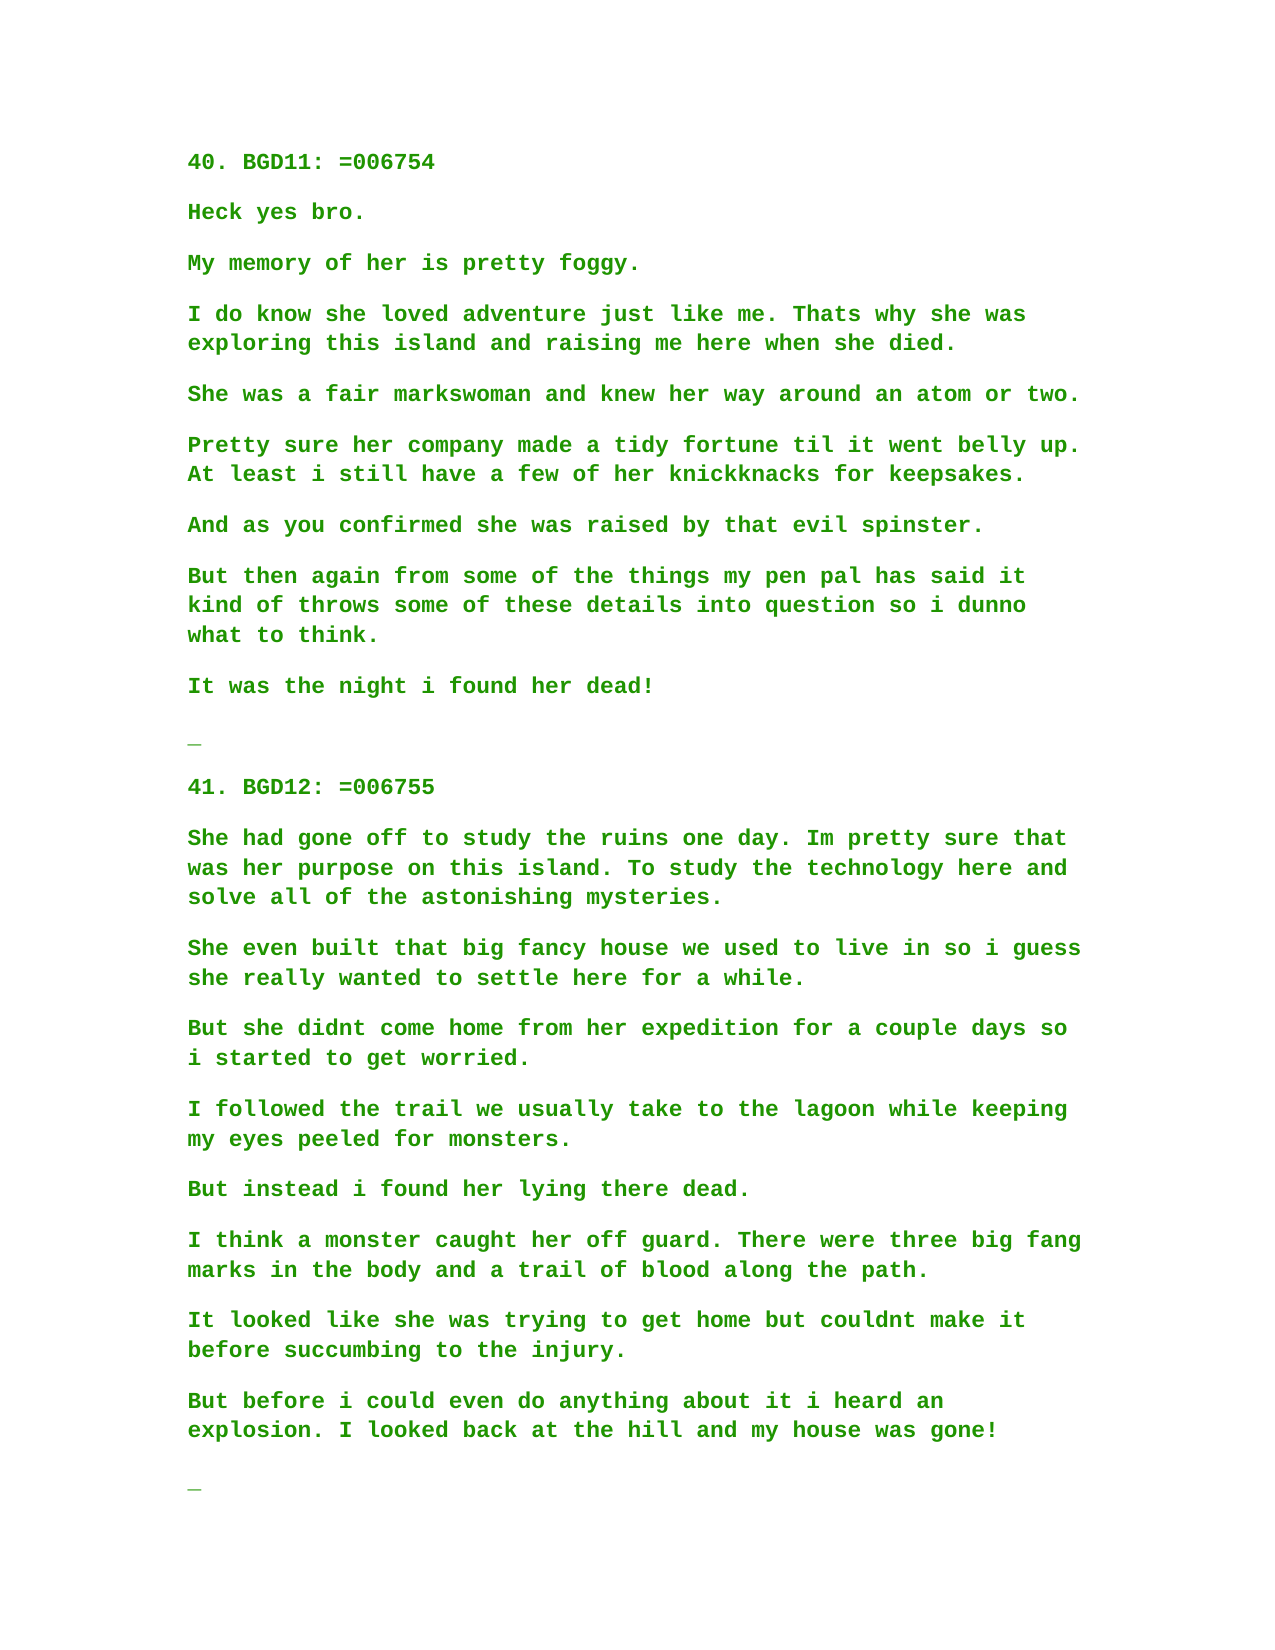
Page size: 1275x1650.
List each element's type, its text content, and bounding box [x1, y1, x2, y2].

text But then again from some of the things my pen pal has said it kind of throws some of these details into question so i dunno what to think. [187, 564, 1087, 649]
text But before i could even do anything about it i heard an explosion. I looked back at the hill and my house was gone! [187, 1389, 1087, 1445]
text I followed the trail we usually take to the lagoon while keeping my eyes peeled for monsters. [187, 1097, 1087, 1153]
text And as you confirmed she was raised by that evil spinster. [187, 513, 1087, 539]
text It was the night i found her dead! [187, 674, 1087, 700]
text It looked like she was trying to get home but couldnt make it before succumbing to the injury. [187, 1308, 1087, 1364]
text 41. BGD12: =006755 [187, 775, 1087, 801]
text But she didnt come home from her expedition for a couple days so i started to get worried. [187, 1017, 1087, 1072]
text I think a monster caught her off guard. There were three big fang marks in the body and a trail of blood along the path. [187, 1228, 1087, 1284]
text _ [187, 1469, 1087, 1495]
text _ [187, 725, 1087, 751]
text But instead i found her lying there dead. [187, 1177, 1087, 1203]
text 40. BGD11: =006754 [187, 150, 1087, 176]
text She even built that big fancy house we used to live in so i guess she really wanted to settle here for a while. [187, 936, 1087, 992]
text She was a fair markswoman and knew her way around an atom or two. [187, 382, 1087, 408]
text Heck yes bro. [187, 201, 1087, 227]
text My memory of her is pretty foggy. [187, 251, 1087, 277]
text Pretty sure her company made a tidy fortune til it went belly up. At least i still have a few of her knickknacks for keepsakes. [187, 433, 1087, 489]
text I do know she loved adventure just like me. Thats why she was exploring this island and raising me here when she died. [187, 302, 1087, 358]
text She had gone off to study the ruins one day. Im pretty sure that was her purpose on this island. To study the technology here and solve all of the astonishing mysteries. [187, 826, 1087, 912]
